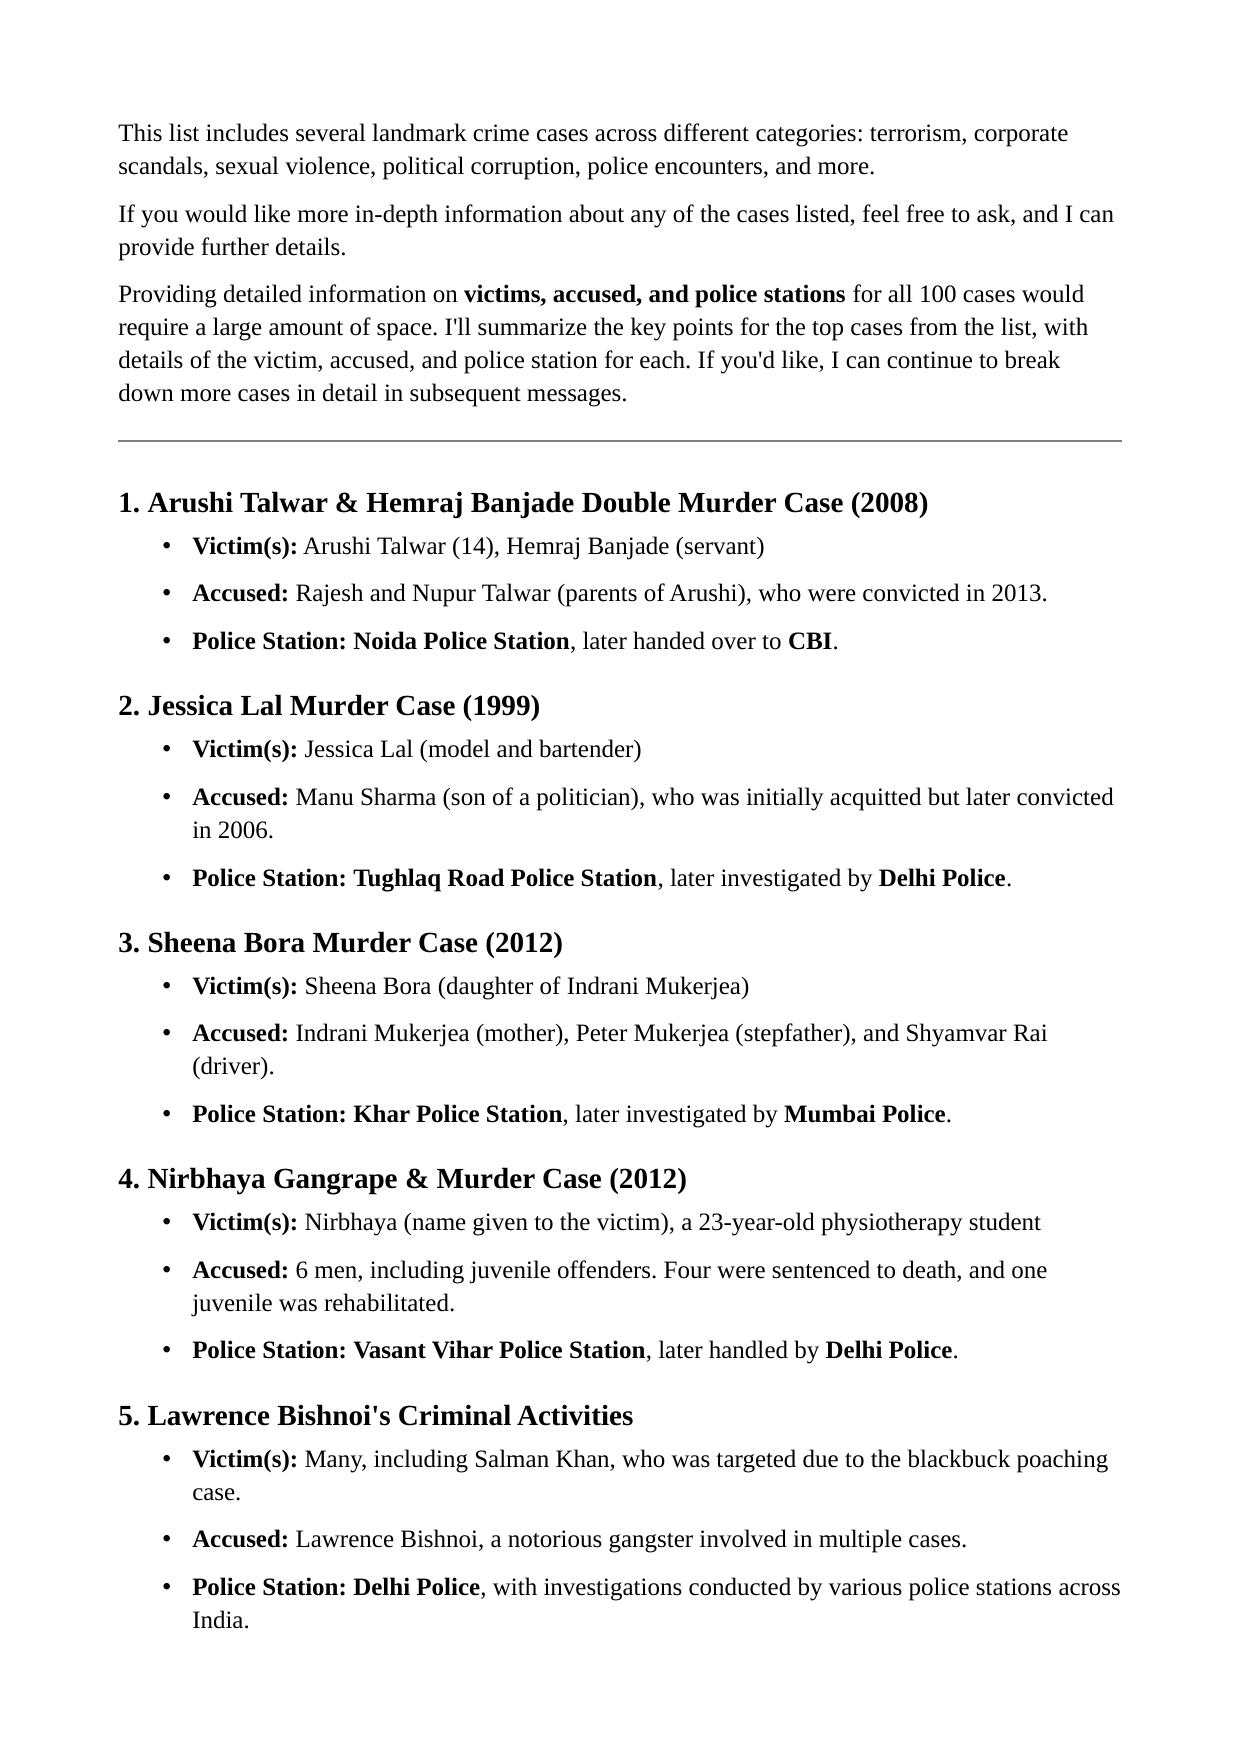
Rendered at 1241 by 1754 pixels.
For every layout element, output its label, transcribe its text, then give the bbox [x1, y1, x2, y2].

text Providing detailed information on victims, accused, and police stations for all 100 cases would require a large amount of space. I'll summarize the key points for the top cases from the list, with details of the victim, accused, and police station for each. If you'd like, I can continue to break down more cases in detail in subsequent messages. [118, 279, 1122, 407]
list Accused: Lawrence Bishnoi, a notorious gangster involved in multiple cases. [162, 1524, 1122, 1553]
list Victim(s): Jessica Lal (model and bartender) [162, 734, 1122, 763]
list Police Station: Delhi Police, with investigations conducted by various police stations across India. [162, 1572, 1122, 1634]
list Victim(s): Sheena Bora (daughter of Indrani Mukerjea) [162, 971, 1122, 999]
list Victim(s): Arushi Talwar (14), Hemraj Banjade (servant) [162, 531, 1122, 560]
subtitle 5. Lawrence Bishnoi's Criminal Activities [118, 1398, 1122, 1431]
subtitle 4. Nirbhaya Gangrape & Murder Case (2012) [118, 1161, 1122, 1195]
subtitle 1. Arushi Talwar & Hemraj Banjade Double Murder Case (2008) [118, 485, 1122, 518]
list Police Station: Noida Police Station, later handed over to CBI. [162, 626, 1122, 655]
list Victim(s): Many, including Salman Khan, who was targeted due to the blackbuck poaching case. [162, 1444, 1122, 1506]
list Accused: Rajesh and Nupur Talwar (parents of Arushi), who were convicted in 2013. [162, 578, 1122, 607]
list Accused: 6 men, including juvenile offenders. Four were sentenced to death, and one juvenile was rehabilitated. [162, 1255, 1122, 1317]
subtitle 2. Jessica Lal Murder Case (1999) [118, 688, 1122, 722]
text This list includes several landmark crime cases across different categories: terrorism, corporate scandals, sexual violence, political corruption, police encounters, and more. [118, 118, 1122, 180]
list Police Station: Vasant Vihar Police Station, later handled by Delhi Police. [162, 1336, 1122, 1364]
list Police Station: Khar Police Station, later investigated by Mumbai Police. [162, 1099, 1122, 1128]
list Accused: Indrani Mukerjea (mother), Peter Mukerjea (stepfather), and Shyamvar Rai (driver). [162, 1018, 1122, 1080]
list Victim(s): Nirbhaya (name given to the victim), a 23-year-old physiotherapy student [162, 1207, 1122, 1236]
list Accused: Manu Sharma (son of a politician), who was initially acquitted but later convicted in 2006. [162, 782, 1122, 844]
subtitle 3. Sheena Bora Murder Case (2012) [118, 925, 1122, 958]
list Police Station: Tughlaq Road Police Station, later investigated by Delhi Police. [162, 863, 1122, 891]
text If you would like more in-depth information about any of the cases listed, feel free to ask, and I can provide further details. [118, 199, 1122, 261]
